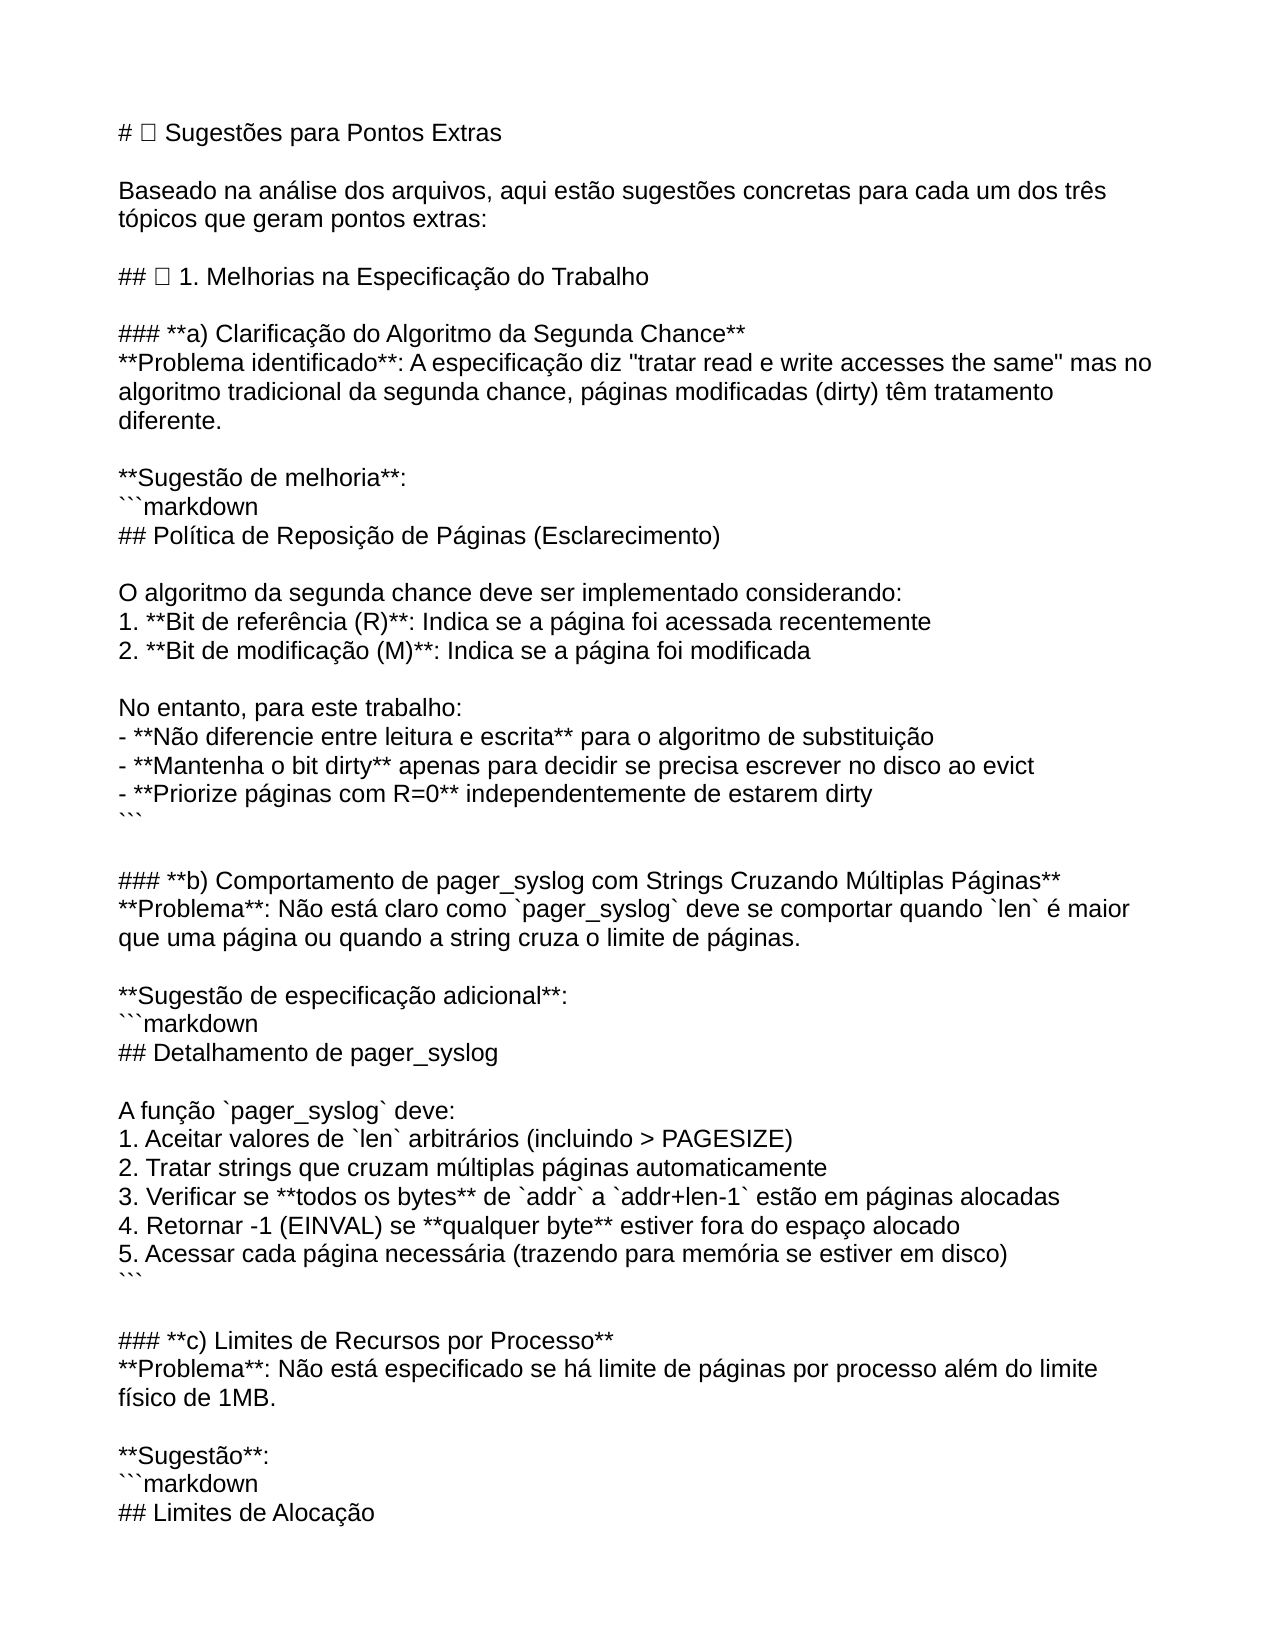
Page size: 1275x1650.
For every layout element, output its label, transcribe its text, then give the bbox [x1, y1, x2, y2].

text **Sugestão**: [118, 1441, 1157, 1469]
text ### **c) Limites de Recursos por Processo** [118, 1326, 1157, 1354]
text 4. Retornar -1 (EINVAL) se **qualquer byte** estiver fora do espaço alocado [118, 1211, 1157, 1239]
text ### **b) Comportamento de pager_syslog com Strings Cruzando Múltiplas Páginas** [118, 866, 1157, 894]
text 2. **Bit de modificação (M)**: Indica se a página foi modificada [118, 636, 1157, 664]
text **Sugestão de melhoria**: [118, 463, 1157, 492]
text # 📝 Sugestões para Pontos Extras [118, 118, 1157, 147]
text ```markdown [118, 1009, 1157, 1038]
text O algoritmo da segunda chance deve ser implementado considerando: [118, 578, 1157, 607]
text **Problema**: Não está especificado se há limite de páginas por processo além do limite físico de 1MB. [118, 1354, 1157, 1412]
text 5. Acessar cada página necessária (trazendo para memória se estiver em disco) [118, 1239, 1157, 1268]
text ## Limites de Alocação [118, 1498, 1157, 1527]
text - **Não diferencie entre leitura e escrita** para o algoritmo de substituição [118, 722, 1157, 751]
text 2. Tratar strings que cruzam múltiplas páginas automaticamente [118, 1153, 1157, 1182]
text ```markdown [118, 492, 1157, 521]
text ## 🎯 1. Melhorias na Especificação do Trabalho [118, 262, 1157, 291]
text **Sugestão de especificação adicional**: [118, 981, 1157, 1009]
text 1. **Bit de referência (R)**: Indica se a página foi acessada recentemente [118, 607, 1157, 636]
text ### **a) Clarificação do Algoritmo da Segunda Chance** [118, 319, 1157, 348]
text **Problema identificado**: A especificação diz "tratar read e write accesses the same" mas no algoritmo tradicional da segunda chance, páginas modificadas (dirty) têm tratamento diferente. [118, 348, 1157, 434]
text ## Detalhamento de pager_syslog [118, 1038, 1157, 1067]
text - **Mantenha o bit dirty** apenas para decidir se precisa escrever no disco ao evict [118, 751, 1157, 779]
text Baseado na análise dos arquivos, aqui estão sugestões concretas para cada um dos três tópicos que geram pontos extras: [118, 176, 1157, 233]
text 1. Aceitar valores de `len` arbitrários (incluindo > PAGESIZE) [118, 1124, 1157, 1153]
text **Problema**: Não está claro como `pager_syslog` deve se comportar quando `len` é maior que uma página ou quando a string cruza o limite de páginas. [118, 894, 1157, 952]
text ``` [118, 808, 1157, 837]
text A função `pager_syslog` deve: [118, 1096, 1157, 1124]
text No entanto, para este trabalho: [118, 693, 1157, 722]
text ```markdown [118, 1469, 1157, 1498]
text ``` [118, 1268, 1157, 1297]
text ## Política de Reposição de Páginas (Esclarecimento) [118, 521, 1157, 549]
text - **Priorize páginas com R=0** independentemente de estarem dirty [118, 779, 1157, 808]
text 3. Verificar se **todos os bytes** de `addr` a `addr+len-1` estão em páginas alocadas [118, 1182, 1157, 1211]
